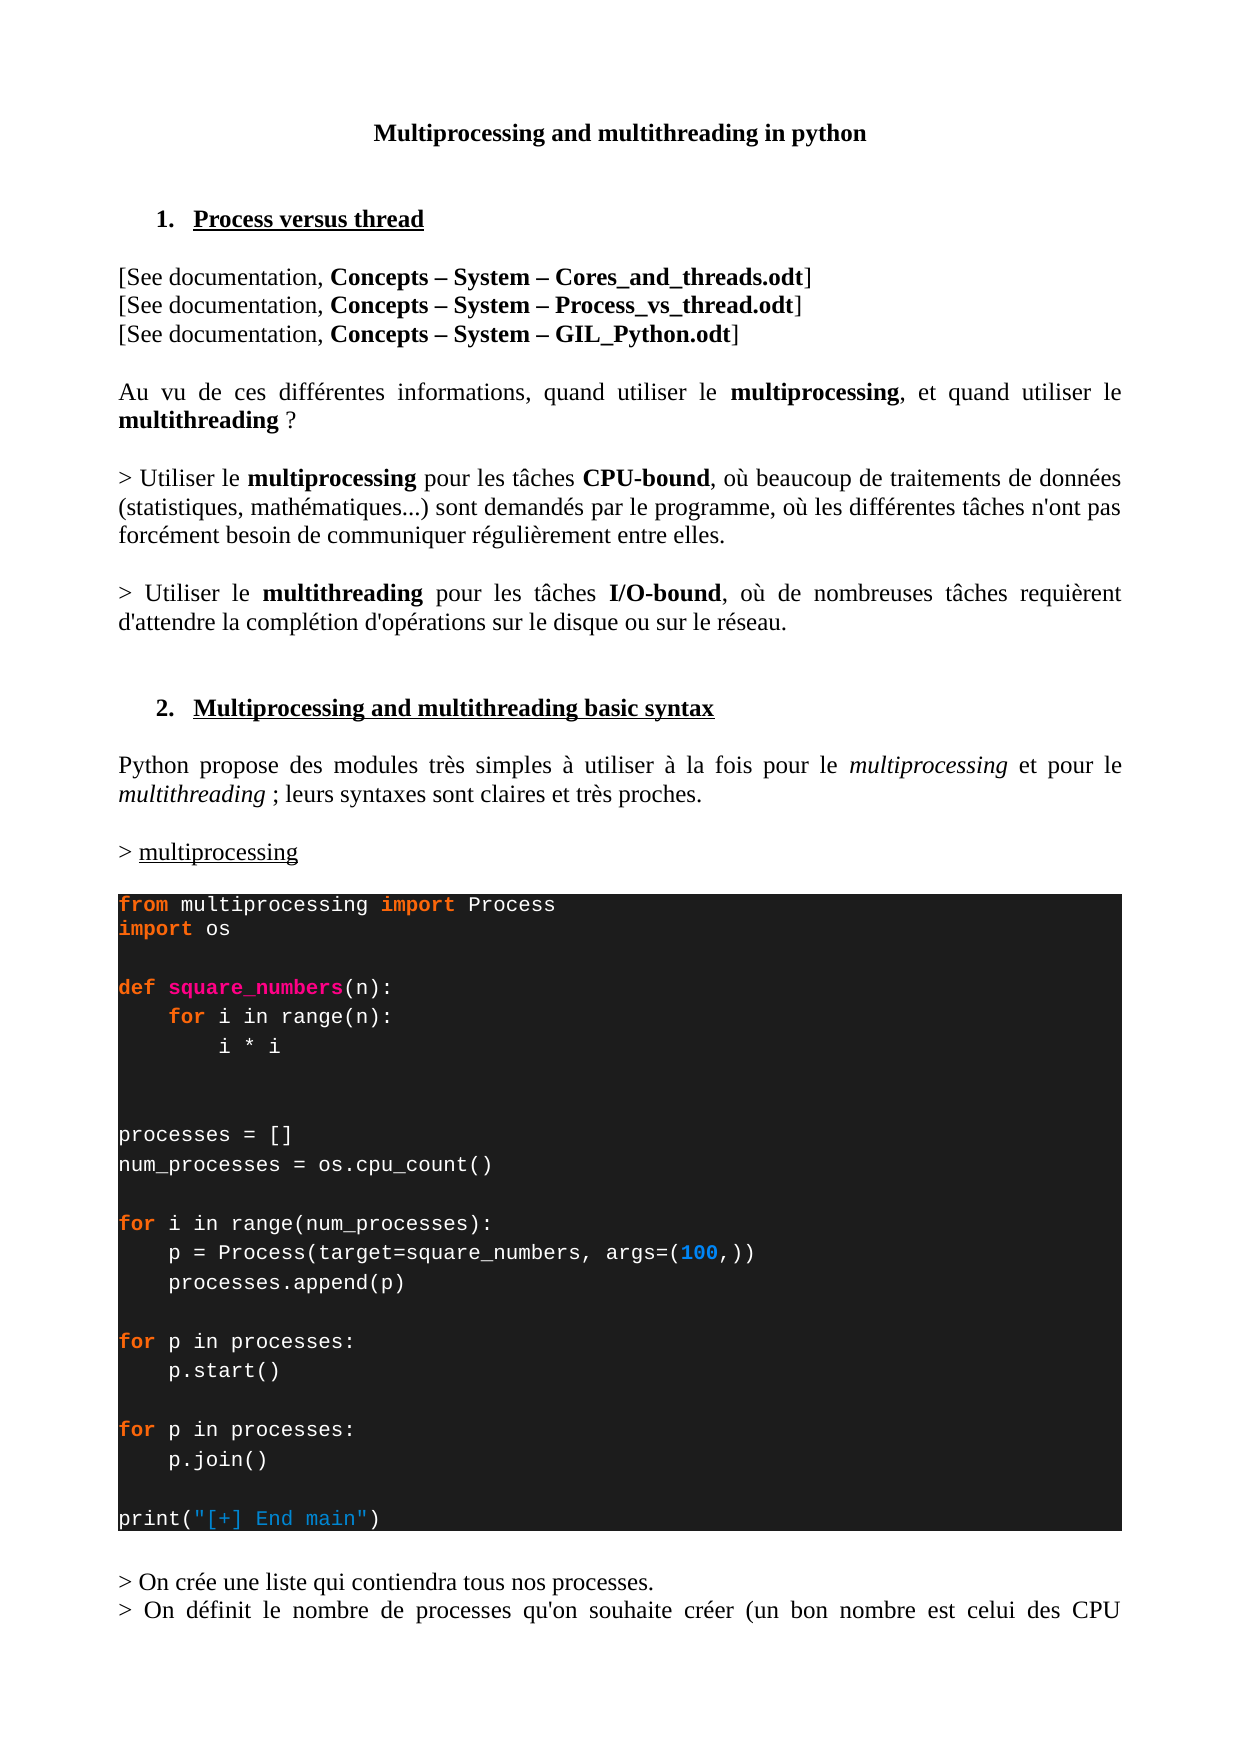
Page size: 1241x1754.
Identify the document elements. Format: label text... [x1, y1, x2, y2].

text for i in range(n): [118, 1006, 1122, 1030]
text p.join() [118, 1449, 1122, 1472]
text [See documentation, Concepts – System – GIL_Python.odt] [118, 319, 1122, 348]
text for p in processes: [118, 1331, 1122, 1354]
text i * i [118, 1036, 1122, 1059]
text def square_numbers(n): [118, 977, 1122, 1001]
text > On crée une liste qui contiendra tous nos processes. [118, 1567, 1122, 1595]
list Process versus thread [156, 204, 1122, 233]
text > Utiliser le multiprocessing pour les tâches CPU-bound, où beaucoup de traitements de données (statistiques, mathématiques...) sont demandés par le programme, où les différentes tâches n'ont pas forcément besoin de communiquer régulièrement entre elles. [118, 463, 1122, 549]
text import os [118, 918, 1122, 942]
text Multiprocessing and multithreading in python [118, 118, 1122, 147]
text for p in processes: [118, 1419, 1122, 1443]
text [See documentation, Concepts – System – Cores_and_threads.odt] [118, 262, 1122, 291]
text from multiprocessing import Process [118, 894, 1122, 918]
list Multiprocessing and multithreading basic syntax [156, 693, 1122, 722]
text > On définit le nombre de processes qu'on souhaite créer (un bon nombre est celui des CPU [118, 1595, 1122, 1624]
text p.start() [118, 1360, 1122, 1384]
text processes = [] [118, 1124, 1122, 1148]
text print("[+] End main") [118, 1508, 1122, 1531]
text processes.append(p) [118, 1272, 1122, 1295]
text Au vu de ces différentes informations, quand utiliser le multiprocessing, et quand utiliser le multithreading ? [118, 377, 1122, 434]
text for i in range(num_processes): [118, 1213, 1122, 1236]
text Python propose des modules très simples à utiliser à la fois pour le multiprocessing et pour le multithreading ; leurs syntaxes sont claires et très proches. [118, 751, 1122, 808]
text > Utiliser le multithreading pour les tâches I/O-bound, où de nombreuses tâches requièrent d'attendre la complétion d'opérations sur le disque ou sur le réseau. [118, 578, 1122, 636]
text num_processes = os.cpu_count() [118, 1154, 1122, 1177]
text [See documentation, Concepts – System – Process_vs_thread.odt] [118, 291, 1122, 319]
text > multiprocessing [118, 837, 1122, 866]
text p = Process(target=square_numbers, args=(100,)) [118, 1242, 1122, 1266]
